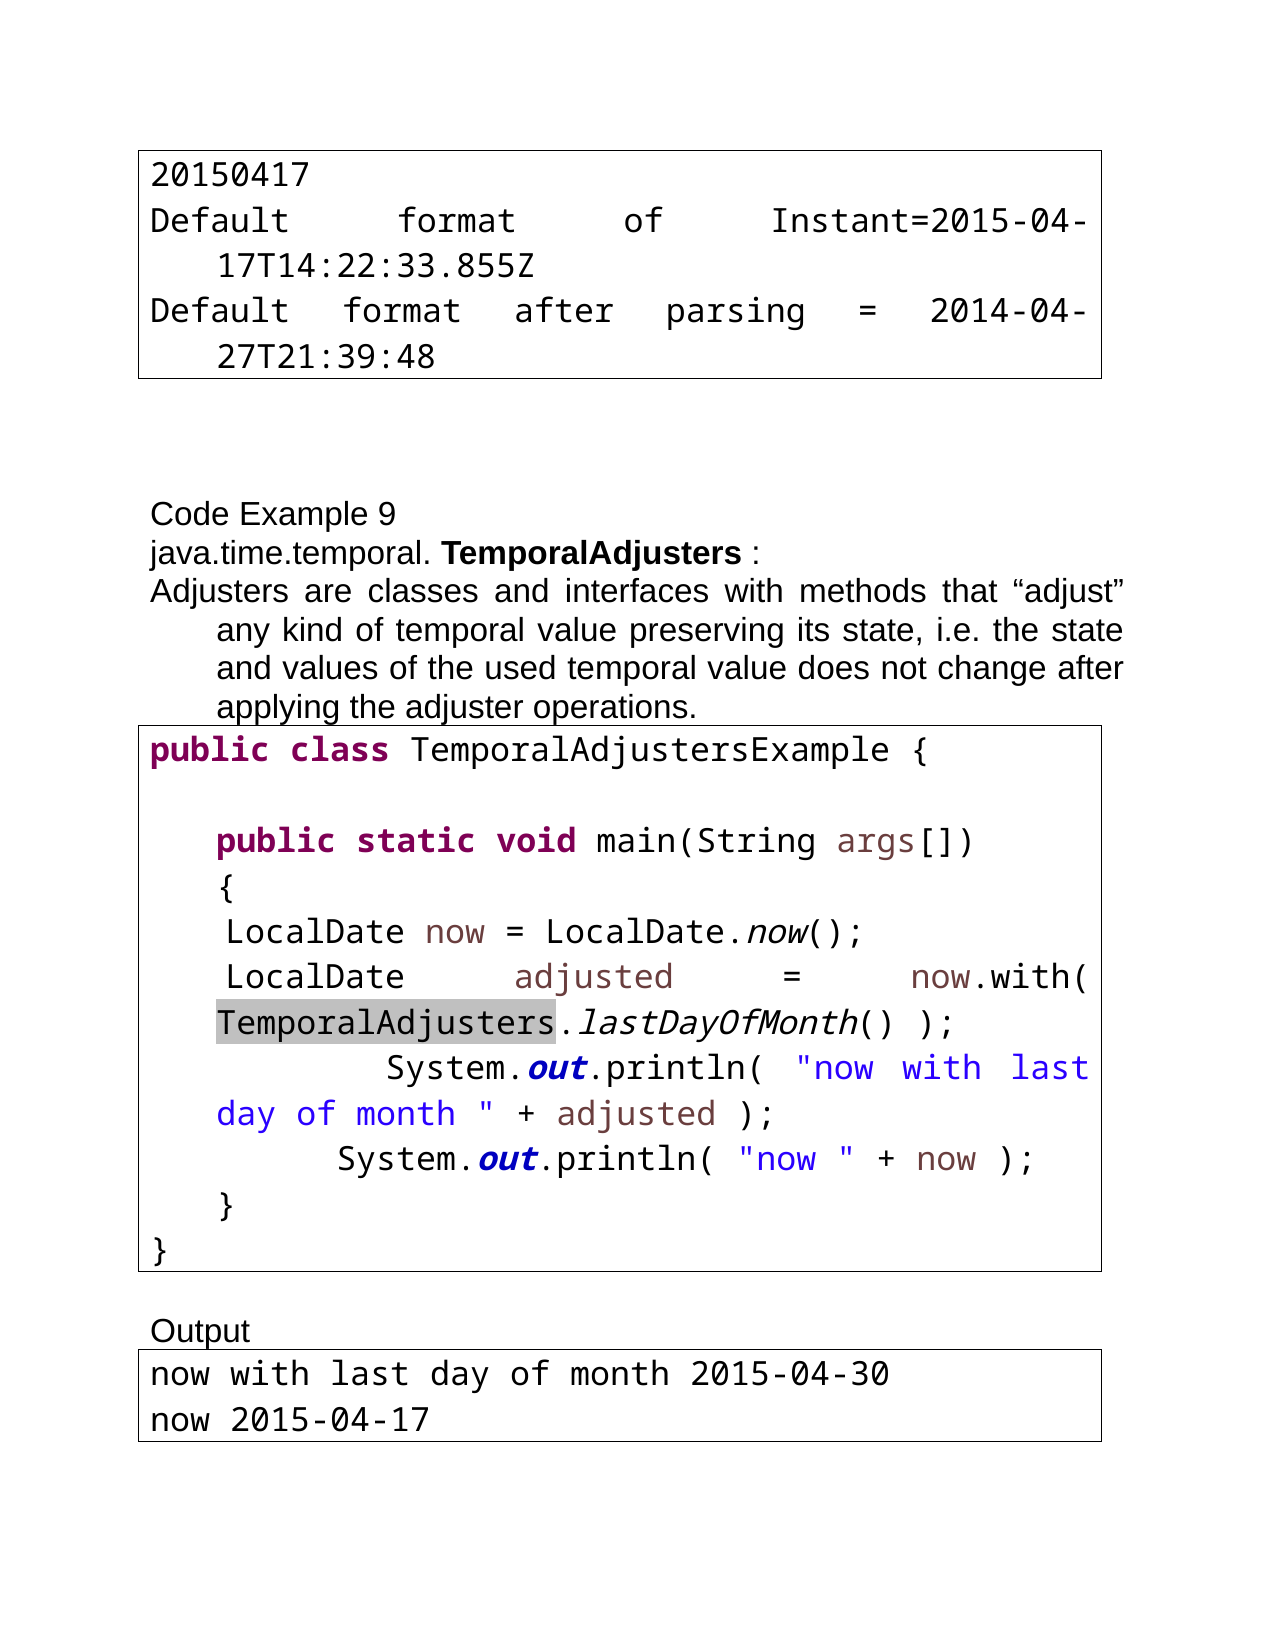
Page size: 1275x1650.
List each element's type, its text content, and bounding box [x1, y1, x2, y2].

table_header 20150417 Default format of Instant=2015-04-17T14:22:33.855Z Default format after parsing = 2014-04-27T21:39:48 [139, 151, 1101, 378]
text Output [150, 1311, 1125, 1349]
table_header public class TemporalAdjustersExample { public static void main(String args[]) { LocalDate now = LocalDate.now(); LocalDate adjusted = now.with( TemporalAdjusters.lastDayOfMonth() ); System.out.println( "now with last day of month " + adjusted ); System.out.println( "now " + now ); } } [139, 726, 1101, 1271]
table_header now with last day of month 2015-04-30 now 2015-04-17 [139, 1350, 1101, 1441]
text java.time.temporal. TemporalAdjusters : [150, 533, 1125, 571]
text Adjusters are classes and interfaces with methods that “adjust” any kind of temporal value preserving its state, i.e. the state and values of the used temporal value does not change after applying the adjuster operations. [150, 571, 1125, 725]
text Code Example 9 [150, 494, 1125, 533]
